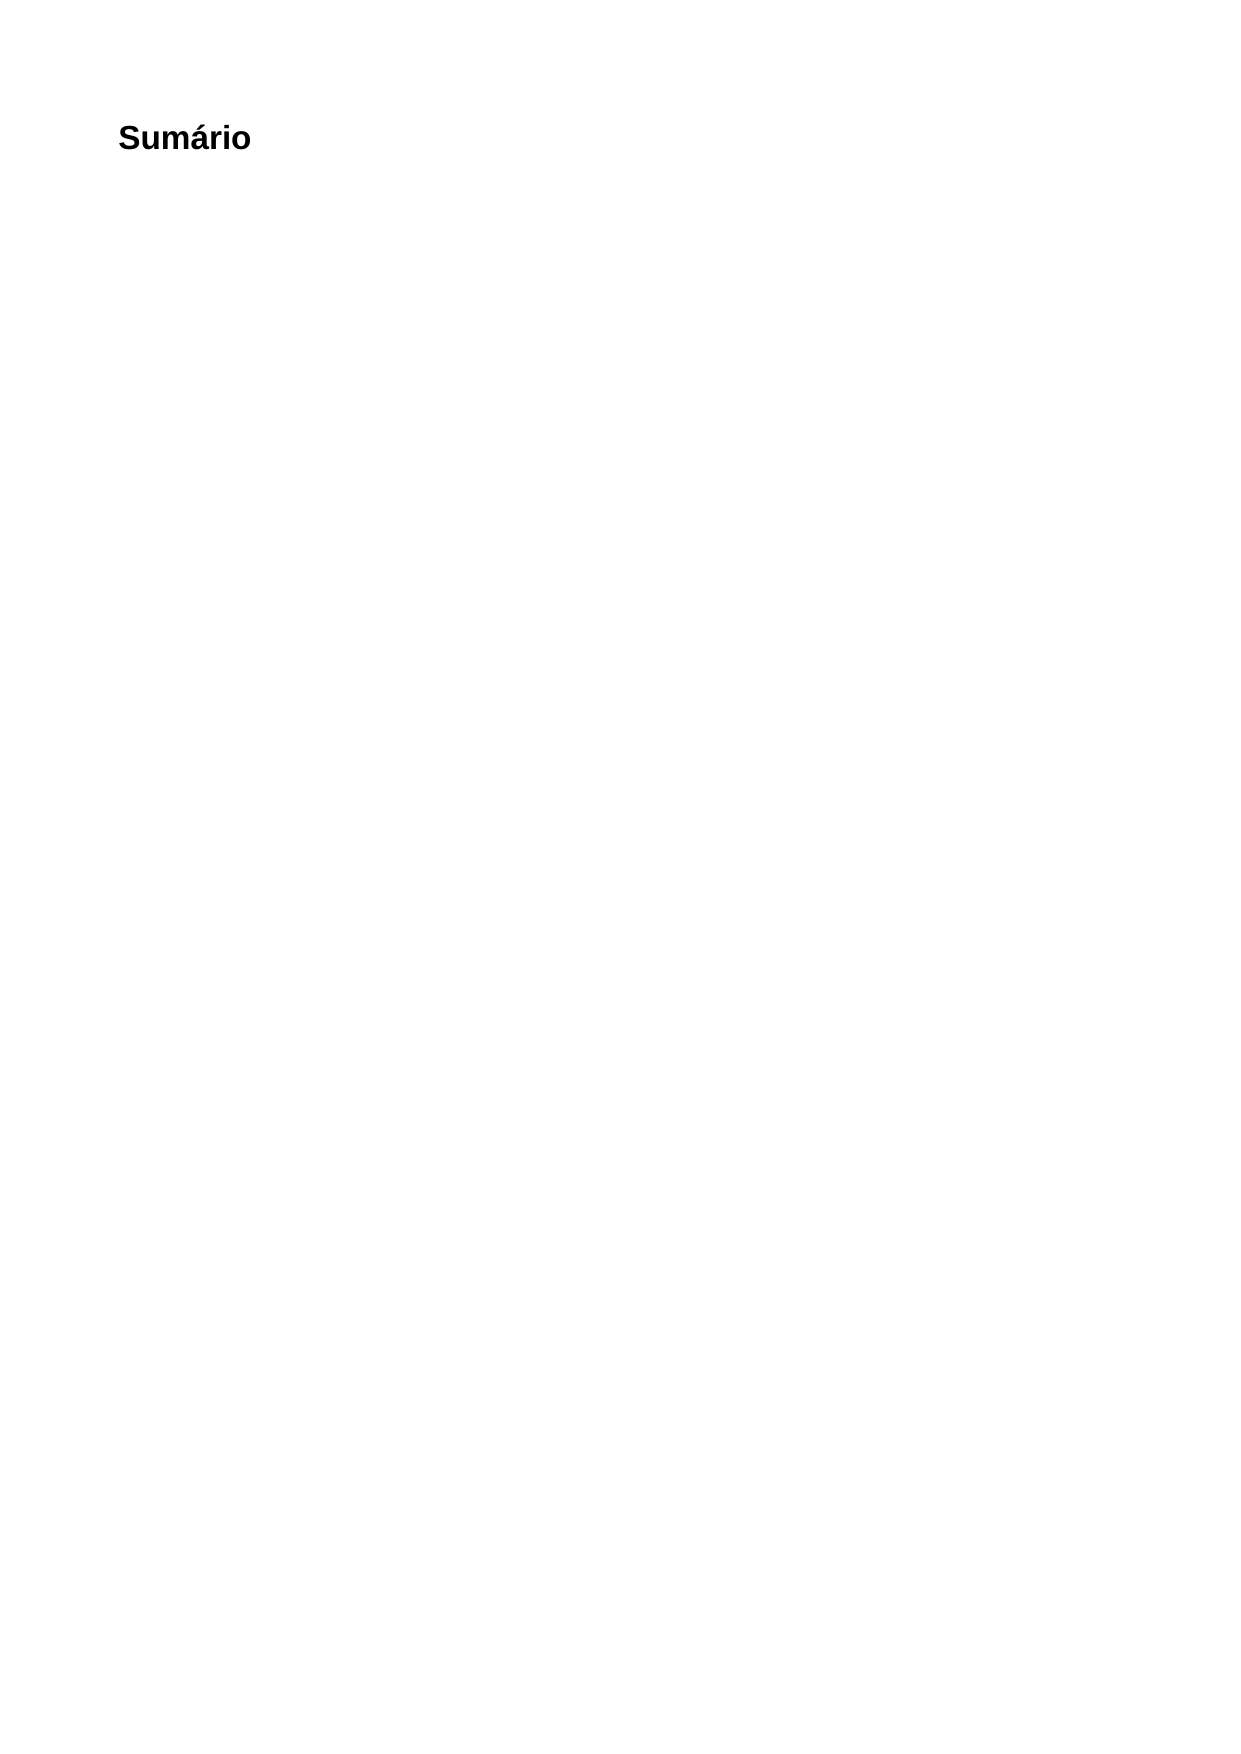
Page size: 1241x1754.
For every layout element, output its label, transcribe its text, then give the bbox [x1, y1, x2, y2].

subtitle Sumário [118, 118, 1122, 157]
